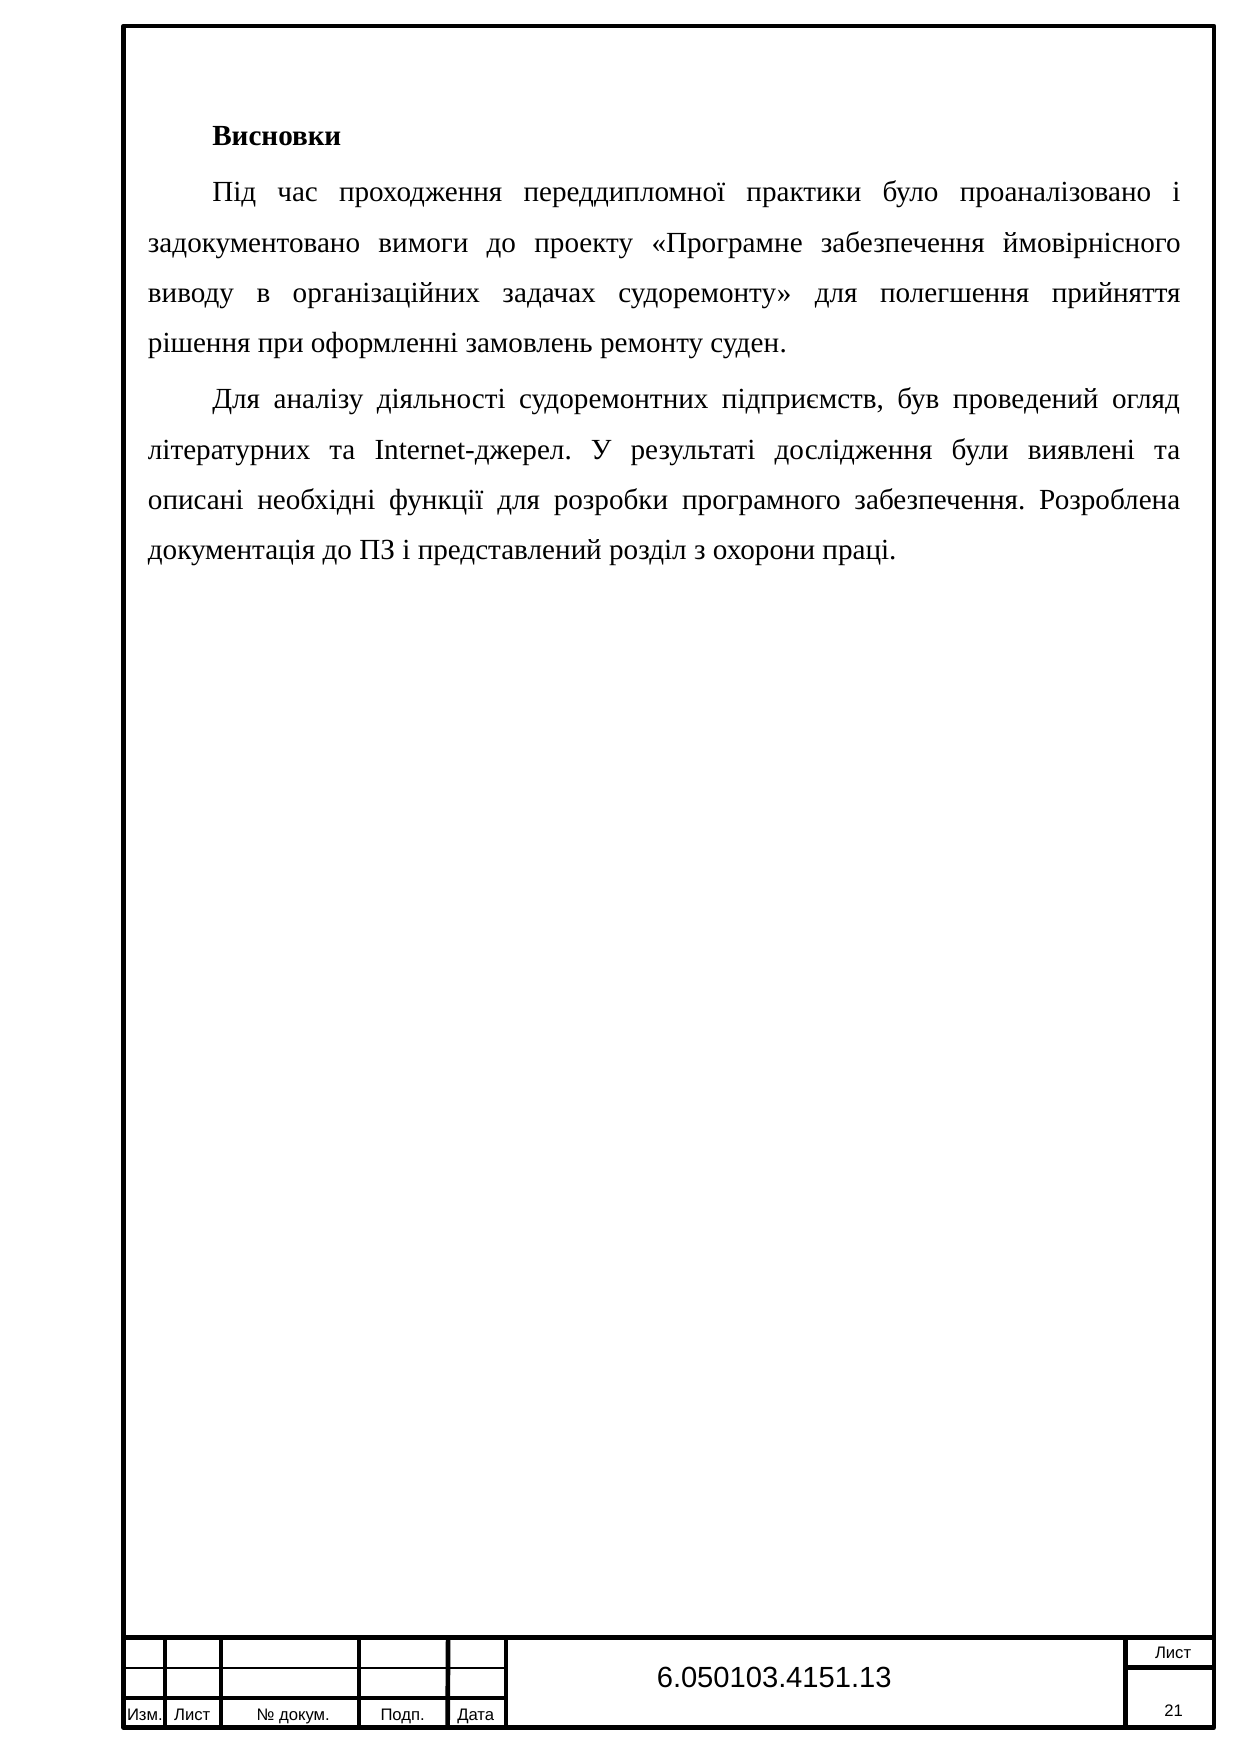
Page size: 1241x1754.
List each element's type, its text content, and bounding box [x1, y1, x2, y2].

text Під час проходження переддипломної практики було проаналізовано і задокументовано вимоги до проекту «Програмне забезпечення ймовірнісного виводу в організаційних задачах судоремонту» для полегшення прийняття рішення при оформленні замовлень ремонту суден. [148, 174, 1181, 359]
text Для аналізу діяльності судоремонтних підприємств, був проведений огляд літературних та Internet-джерел. У результаті дослідження були виявлені та описані необхідні функції для розробки програмного забезпечення. Розроблена документація до ПЗ і представлений розділ з охорони праці. [148, 382, 1181, 566]
text Висновки [148, 118, 1181, 152]
